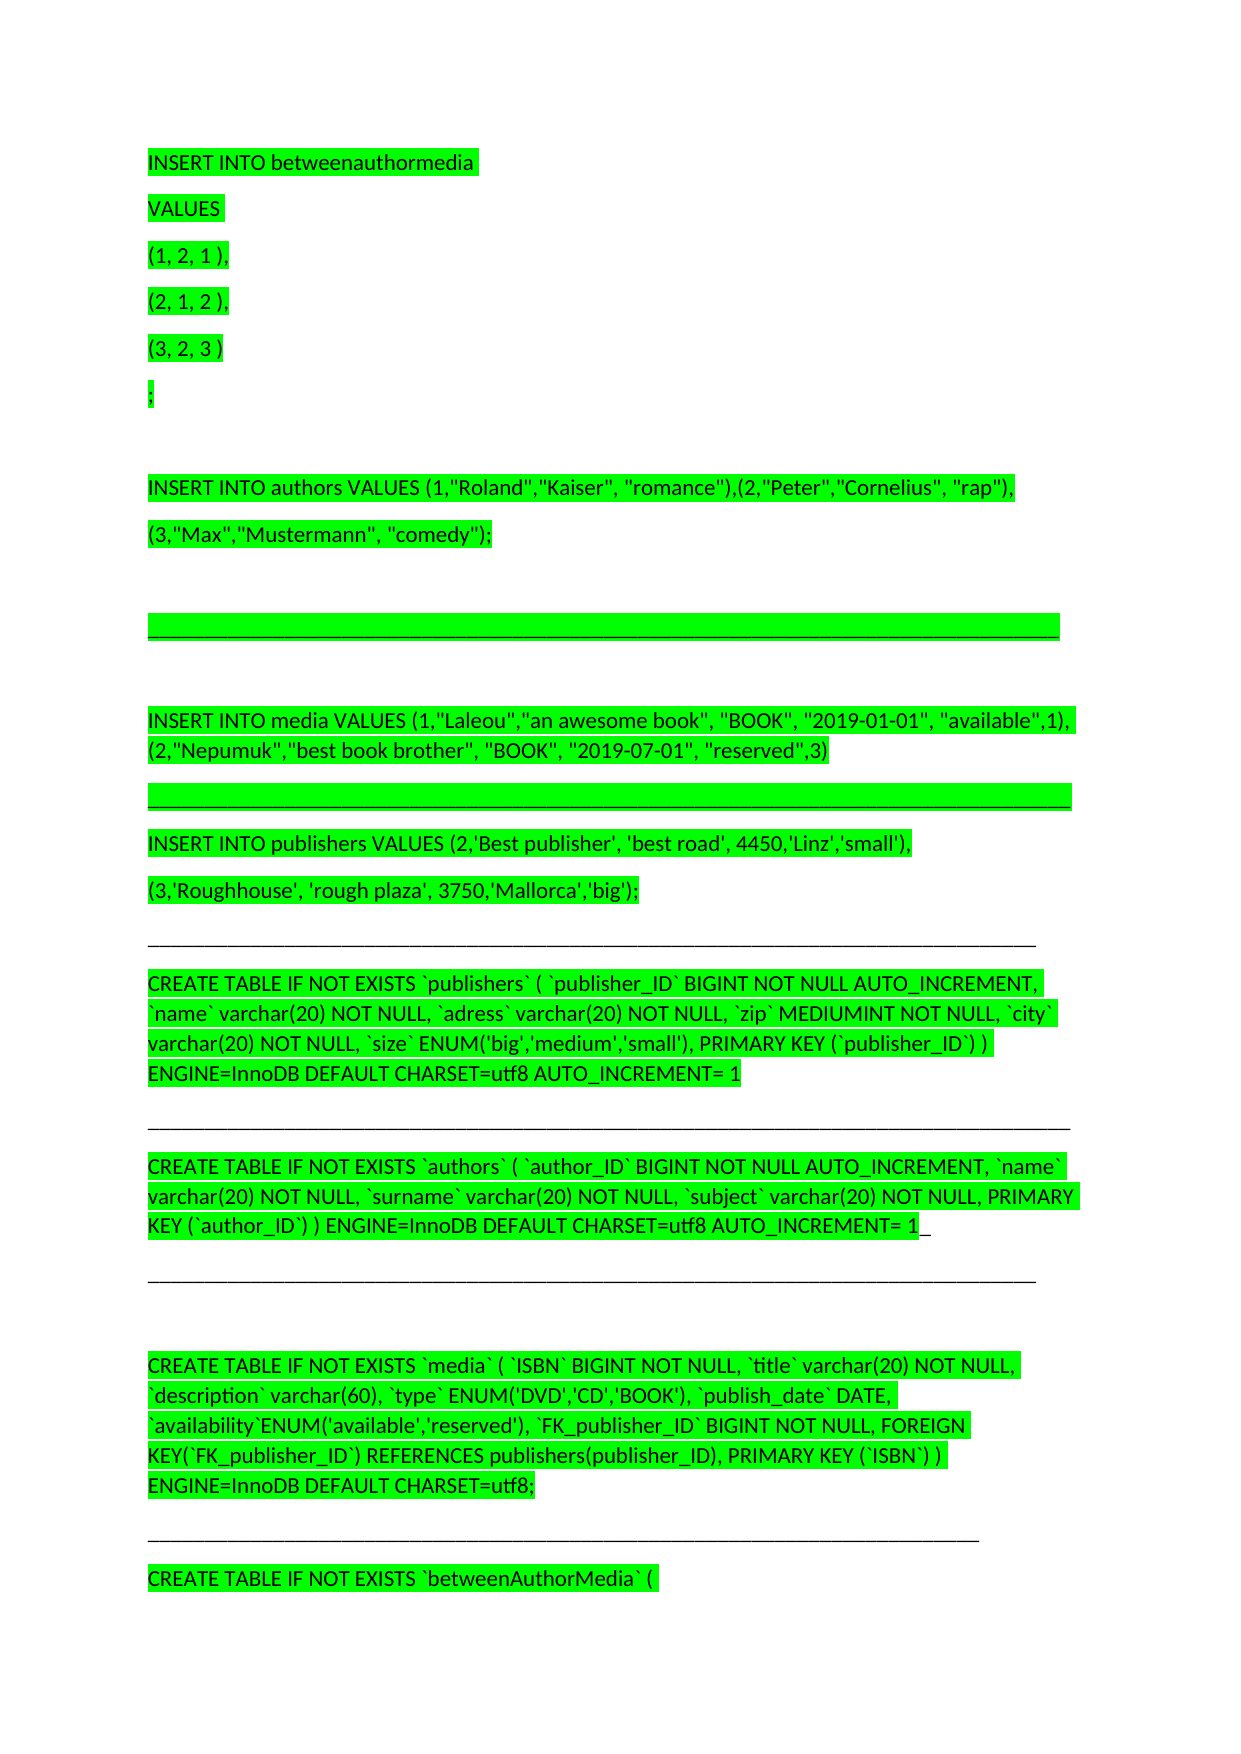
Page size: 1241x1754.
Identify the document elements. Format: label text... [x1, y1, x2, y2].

text _________________________________________________________________________________ [148, 1105, 1093, 1133]
text INSERT INTO media VALUES (1,"Laleou","an awesome book", "BOOK", "2019-01-01", "available",1), (2,"Nepumuk","best book brother", "BOOK", "2019-07-01", "reserved",3) [148, 706, 1093, 764]
text ________________________________________________________________________________ [148, 613, 1093, 641]
text ; [148, 380, 1093, 408]
text CREATE TABLE IF NOT EXISTS `betweenAuthorMedia` ( [148, 1564, 1093, 1592]
text (3, 2, 3 ) [148, 334, 1093, 362]
text CREATE TABLE IF NOT EXISTS `authors` ( `author_ID` BIGINT NOT NULL AUTO_INCREMENT, `name` varchar(20) NOT NULL, `surname` varchar(20) NOT NULL, `subject` varchar(20) NOT NULL, PRIMARY KEY (`author_ID`) ) ENGINE=InnoDB DEFAULT CHARSET=utf8 AUTO_INCREMENT= 1_ [148, 1152, 1093, 1240]
text _________________________________________________________________________ [148, 1517, 1093, 1546]
text INSERT INTO authors VALUES (1,"Roland","Kaiser", "romance"),(2,"Peter","Cornelius", "rap"), [148, 473, 1093, 502]
text (2, 1, 2 ), [148, 287, 1093, 315]
text (3,"Max","Mustermann", "comedy"); [148, 520, 1093, 548]
text VALUES [148, 194, 1093, 222]
text ______________________________________________________________________________ [148, 1258, 1093, 1286]
text (1, 2, 1 ), [148, 241, 1093, 269]
text (3,'Roughhouse', 'rough plaza', 3750,'Mallorca','big'); [148, 876, 1093, 904]
text CREATE TABLE IF NOT EXISTS `publishers` ( `publisher_ID` BIGINT NOT NULL AUTO_INCREMENT, `name` varchar(20) NOT NULL, `adress` varchar(20) NOT NULL, `zip` MEDIUMINT NOT NULL, `city` varchar(20) NOT NULL, `size` ENUM('big','medium','small'), PRIMARY KEY (`publisher_ID`) ) ENGINE=InnoDB DEFAULT CHARSET=utf8 AUTO_INCREMENT= 1 [148, 969, 1093, 1087]
text INSERT INTO publishers VALUES (2,'Best publisher', 'best road', 4450,'Linz','small'), [148, 829, 1093, 857]
text _________________________________________________________________________________ [148, 783, 1093, 811]
text INSERT INTO betweenauthormedia [148, 148, 1093, 176]
text ______________________________________________________________________________ [148, 922, 1093, 951]
text CREATE TABLE IF NOT EXISTS `media` ( `ISBN` BIGINT NOT NULL, `title` varchar(20) NOT NULL, `description` varchar(60), `type` ENUM('DVD','CD','BOOK'), `publish_date` DATE, `availability`ENUM('available','reserved'), `FK_publisher_ID` BIGINT NOT NULL, FOREIGN KEY(`FK_publisher_ID`) REFERENCES publishers(publisher_ID), PRIMARY KEY (`ISBN`) ) ENGINE=InnoDB DEFAULT CHARSET=utf8; [148, 1351, 1093, 1499]
